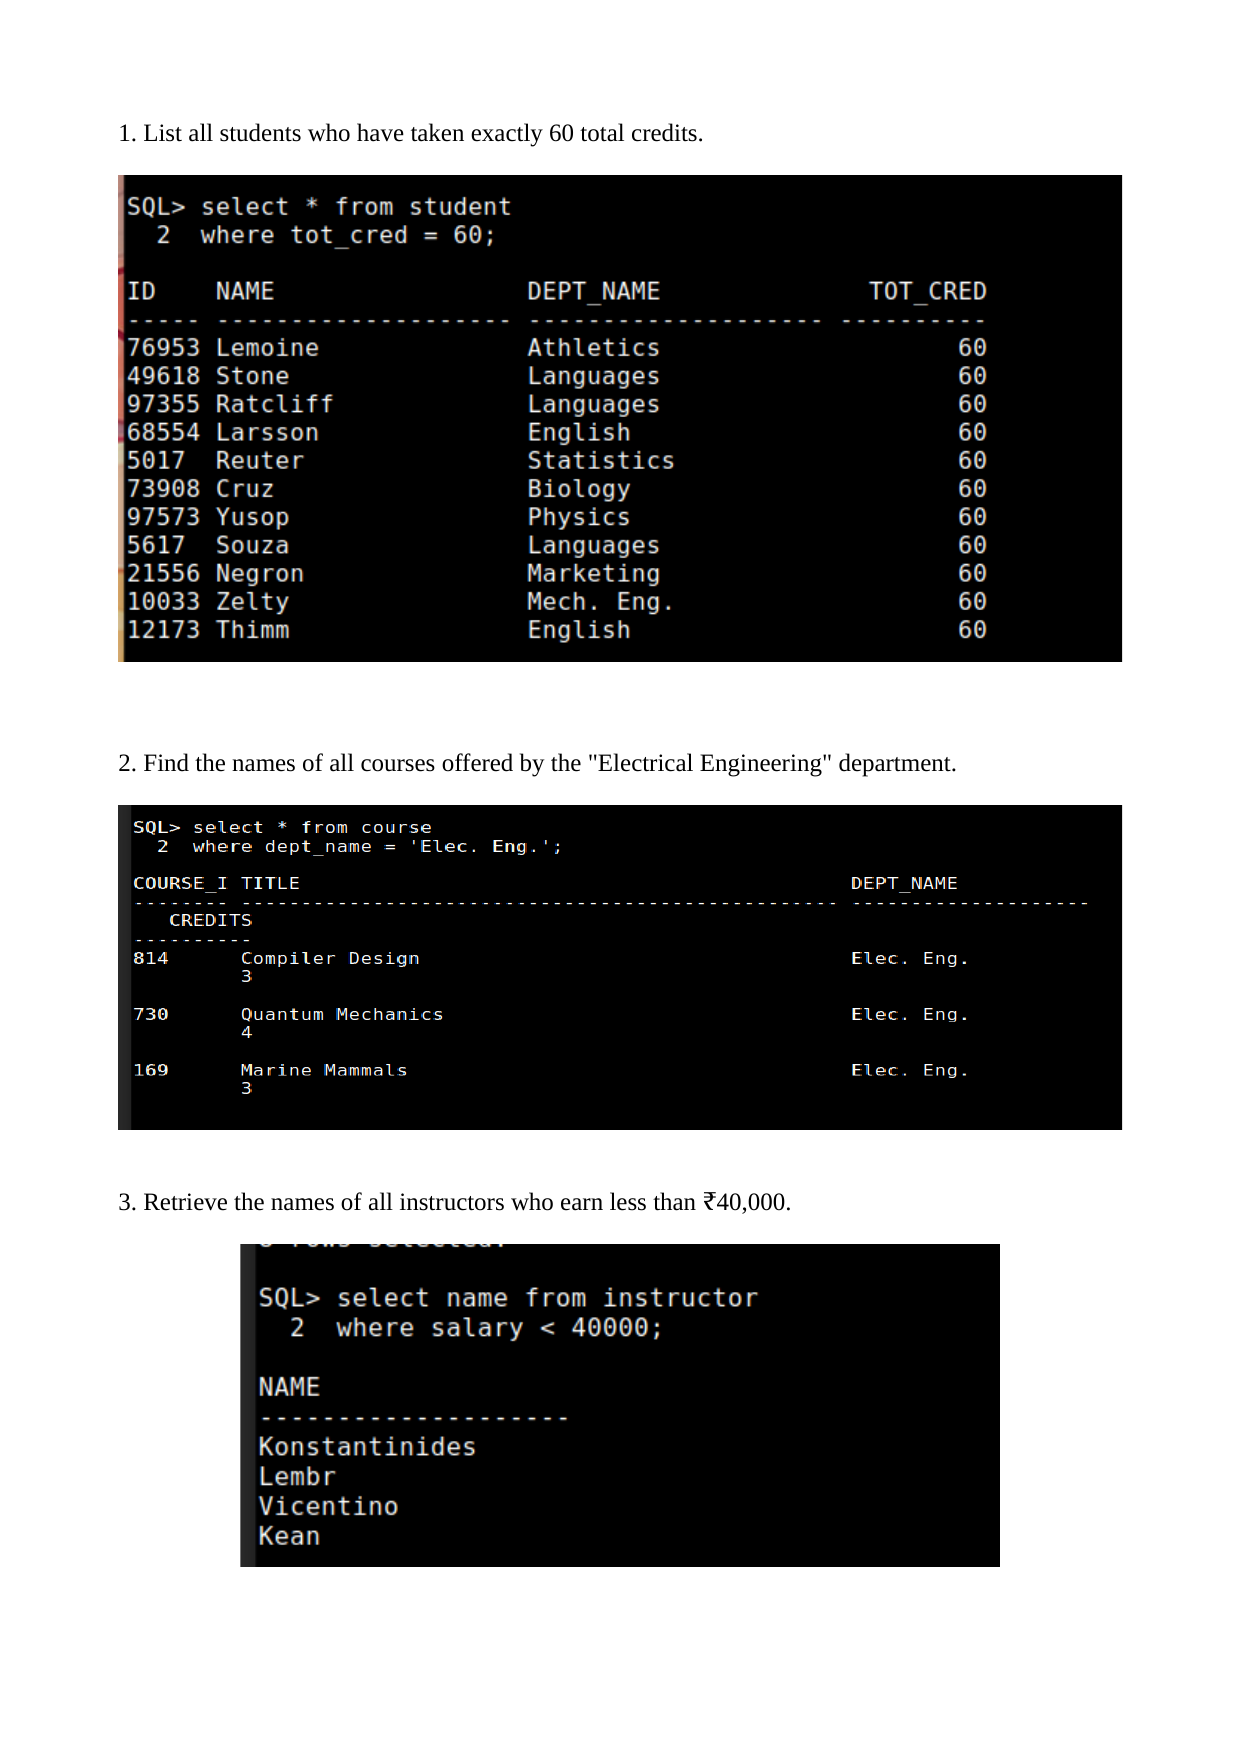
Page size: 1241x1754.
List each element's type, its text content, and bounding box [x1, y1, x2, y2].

picture [240, 1244, 1000, 1567]
text 1. List all students who have taken exactly 60 total credits. [118, 118, 1122, 147]
text 2. Find the names of all courses offered by the "Electrical Engineering" department. [118, 748, 1122, 777]
text 3. Retrieve the names of all instructors who earn less than ₹40,000. [118, 1187, 1122, 1216]
picture [118, 175, 1123, 662]
picture [118, 805, 1123, 1130]
